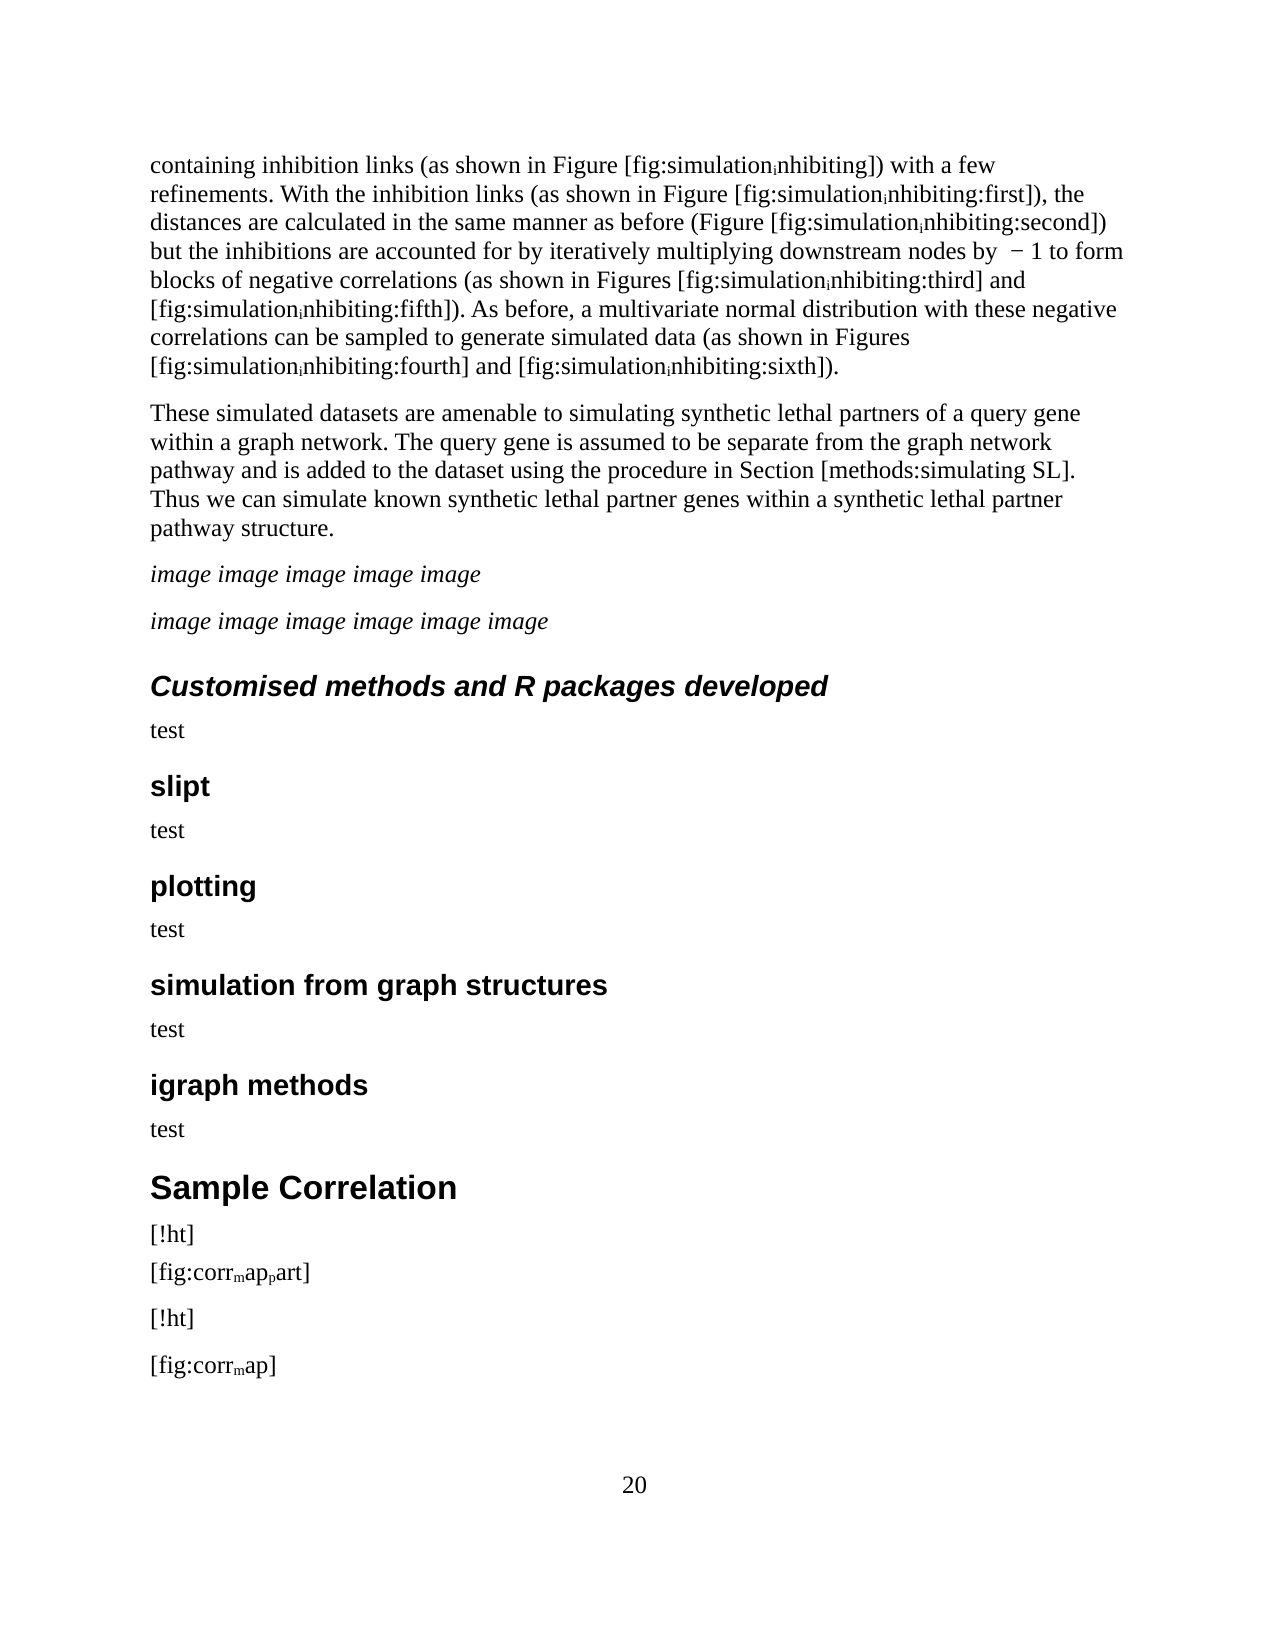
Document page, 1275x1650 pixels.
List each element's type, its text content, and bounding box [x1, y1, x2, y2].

subtitle slipt [150, 769, 1125, 802]
subtitle Customised methods and R packages developed [150, 669, 1125, 702]
text image image image image image image [150, 606, 1125, 635]
text test [150, 1014, 1125, 1043]
text [fig:corrmap] [150, 1350, 1125, 1379]
subtitle igraph methods [150, 1068, 1125, 1102]
text test [150, 715, 1125, 744]
subtitle simulation from graph structures [150, 968, 1125, 1002]
text [!ht] [150, 1303, 1125, 1332]
text [fig:corrmappart] [150, 1257, 1125, 1286]
text [!ht] [150, 1219, 1125, 1248]
text These simulated datasets are amenable to simulating synthetic lethal partners of a query gene within a graph network. The query gene is assumed to be separate from the graph network pathway and is added to the dataset using the procedure in Section [methods:simulating SL]. Thus we can simulate known synthetic lethal partner genes within a synthetic lethal partner pathway structure. [150, 398, 1125, 542]
text test [150, 815, 1125, 843]
text test [150, 1114, 1125, 1143]
subtitle plotting [150, 868, 1125, 902]
text containing inhibition links (as shown in Figure [fig:simulationinhibiting]) with a few refinements. With the inhibition links (as shown in Figure [fig:simulationinhibiting:first]), the distances are calculated in the same manner as before (Figure [fig:simulationinhibiting:second]) but the inhibitions are accounted for by iteratively multiplying downstream nodes by − 1 to form blocks of negative correlations (as shown in Figures [fig:simulationinhibiting:third] and [fig:simulationinhibiting:fifth]). As before, a multivariate normal distribution with these negative correlations can be sampled to generate simulated data (as shown in Figures [fig:simulationinhibiting:fourth] and [fig:simulationinhibiting:sixth]). [150, 150, 1125, 380]
text test [150, 914, 1125, 943]
subtitle Sample Correlation [150, 1168, 1125, 1207]
text image image image image image [150, 559, 1125, 588]
